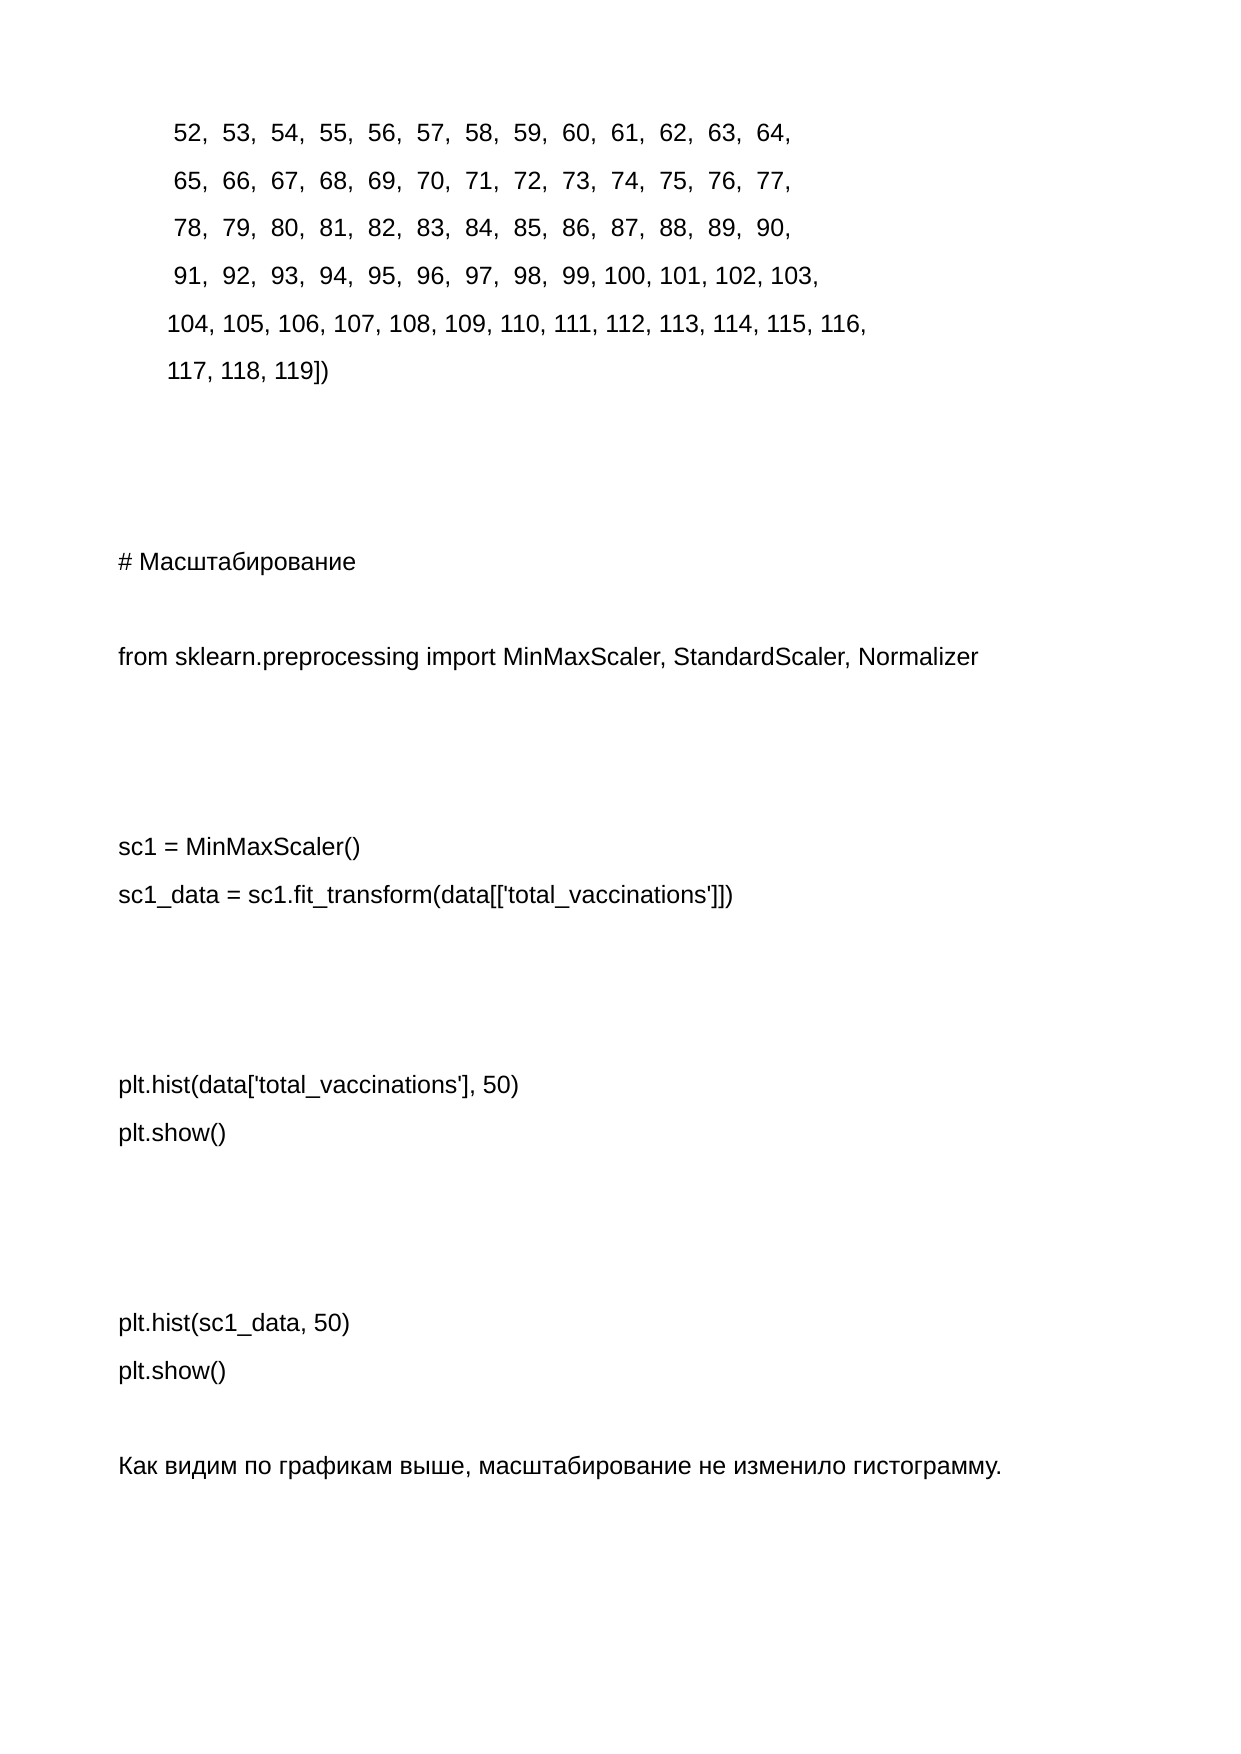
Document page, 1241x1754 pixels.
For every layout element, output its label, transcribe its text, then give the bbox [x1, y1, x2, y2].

text sc1_data = sc1.fit_transform(data[['total_vaccinations']]) [118, 880, 1122, 908]
text Как видим по графикам выше, масштабирование не изменило гистограмму. [118, 1451, 1122, 1480]
text 52, 53, 54, 55, 56, 57, 58, 59, 60, 61, 62, 63, 64, [118, 118, 1122, 147]
text plt.hist(data['total_vaccinations'], 50) [118, 1070, 1122, 1099]
text 117, 118, 119]) [118, 356, 1122, 385]
text 91, 92, 93, 94, 95, 96, 97, 98, 99, 100, 101, 102, 103, [118, 261, 1122, 290]
text from sklearn.preprocessing import MinMaxScaler, StandardScaler, Normalizer [118, 642, 1122, 671]
text plt.show() [118, 1356, 1122, 1384]
text # Масштабирование [118, 547, 1122, 575]
text sc1 = MinMaxScaler() [118, 832, 1122, 861]
text 78, 79, 80, 81, 82, 83, 84, 85, 86, 87, 88, 89, 90, [118, 213, 1122, 242]
text 65, 66, 67, 68, 69, 70, 71, 72, 73, 74, 75, 76, 77, [118, 166, 1122, 194]
text 104, 105, 106, 107, 108, 109, 110, 111, 112, 113, 114, 115, 116, [118, 308, 1122, 337]
text plt.hist(sc1_data, 50) [118, 1308, 1122, 1337]
text plt.show() [118, 1118, 1122, 1147]
